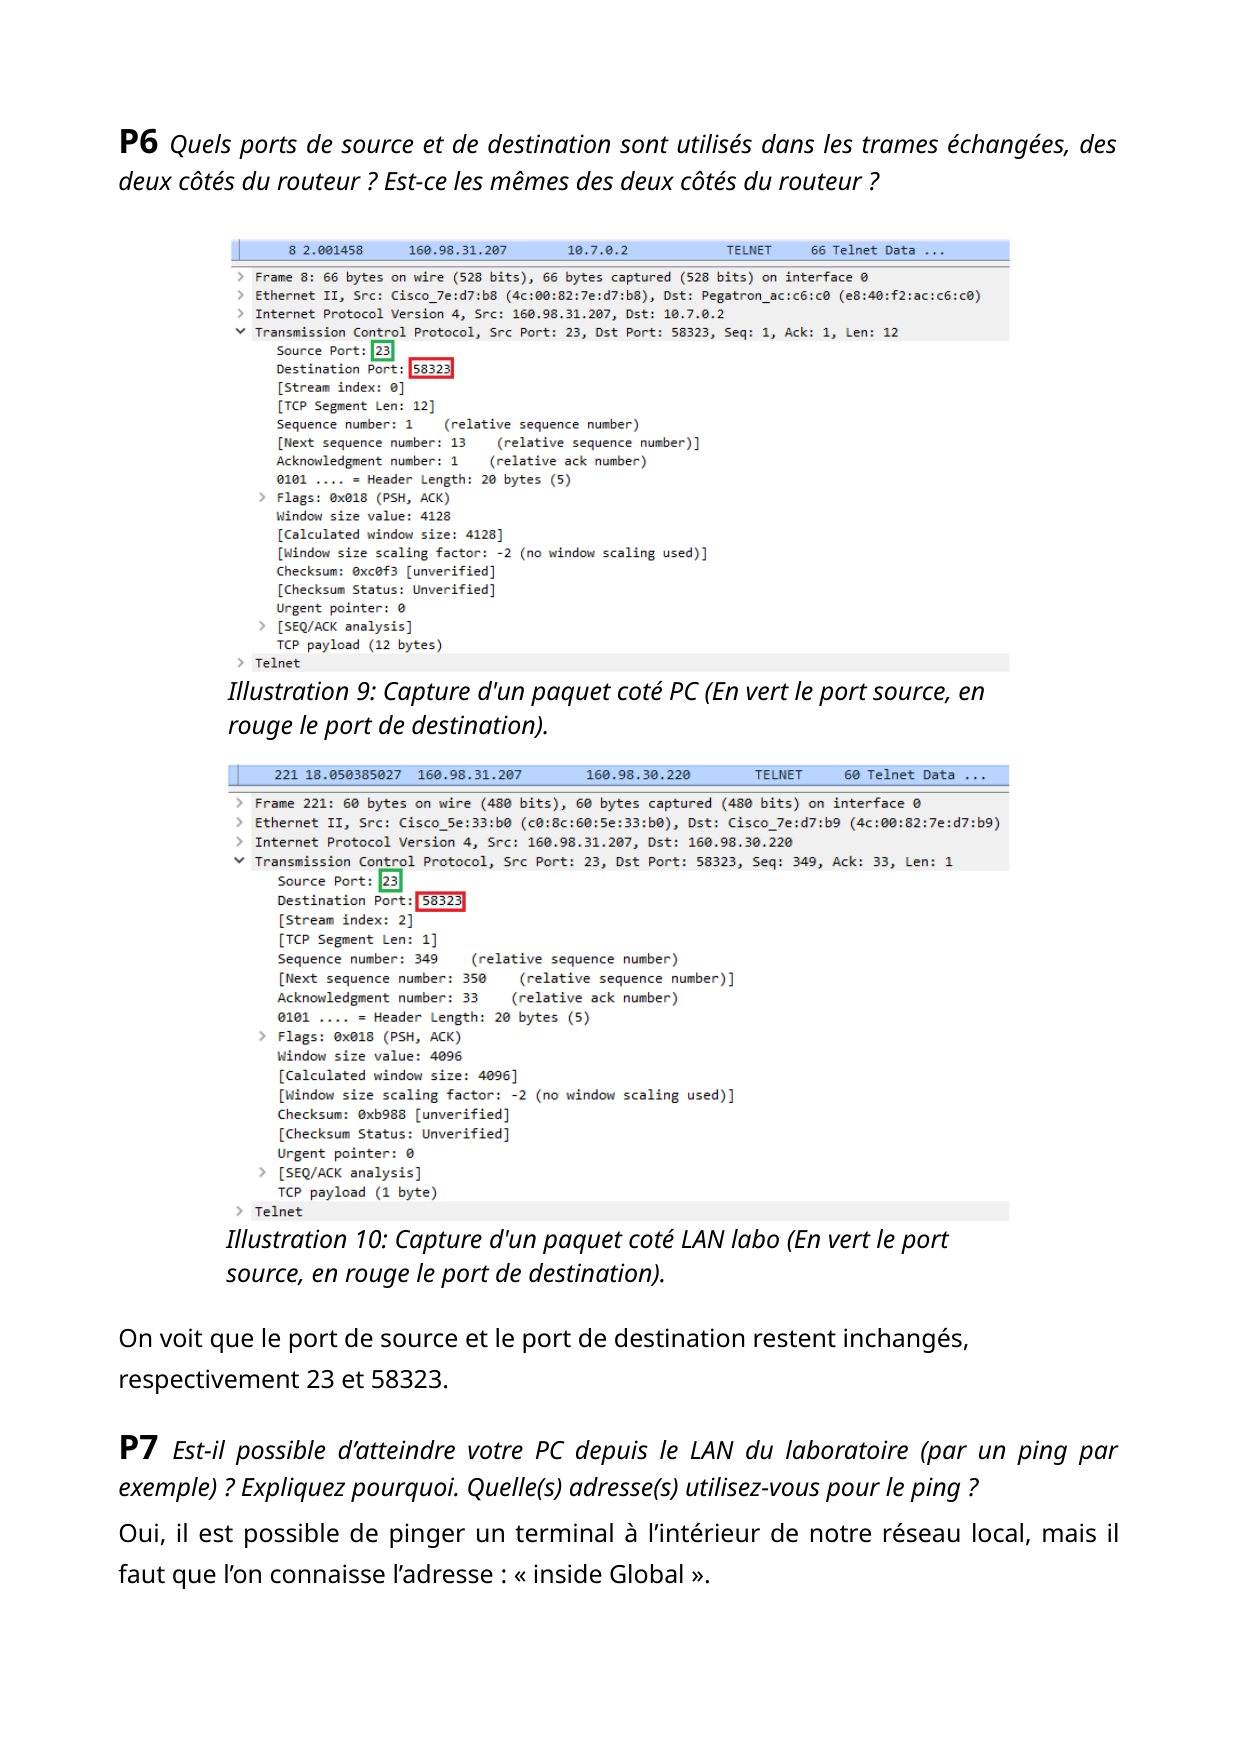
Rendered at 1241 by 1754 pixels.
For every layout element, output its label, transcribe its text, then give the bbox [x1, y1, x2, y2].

subtitle P7 Est-il possible d’atteindre votre PC depuis le LAN du laboratoire (par un ping par exemple) ? Expliquez pourquoi. Quelle(s) adresse(s) utilisez-vous pour le ping ? [118, 1424, 1122, 1503]
picture [227, 235, 1013, 674]
text Illustration 10: Capture d'un paquet coté LAN labo (En vert le port source, en rouge le port de destination). [226, 1222, 1014, 1290]
subtitle P6 Quels ports de source et de destination sont utilisés dans les trames échangées, des deux côtés du routeur ? Est-ce les mêmes des deux côtés du routeur ? [118, 118, 1122, 198]
text Illustration 9: Capture d'un paquet coté PC (En vert le port source, en rouge le port de destination). [228, 674, 1012, 742]
text On voit que le port de source et le port de destination restent inchangés, respectivement 23 et 58323. [118, 210, 1122, 1396]
picture [226, 761, 1015, 1222]
text Oui, il est possible de pinger un terminal à l’intérieur de notre réseau local, mais il faut que l’on connaisse l’adresse : « inside Global ». [118, 1516, 1122, 1591]
